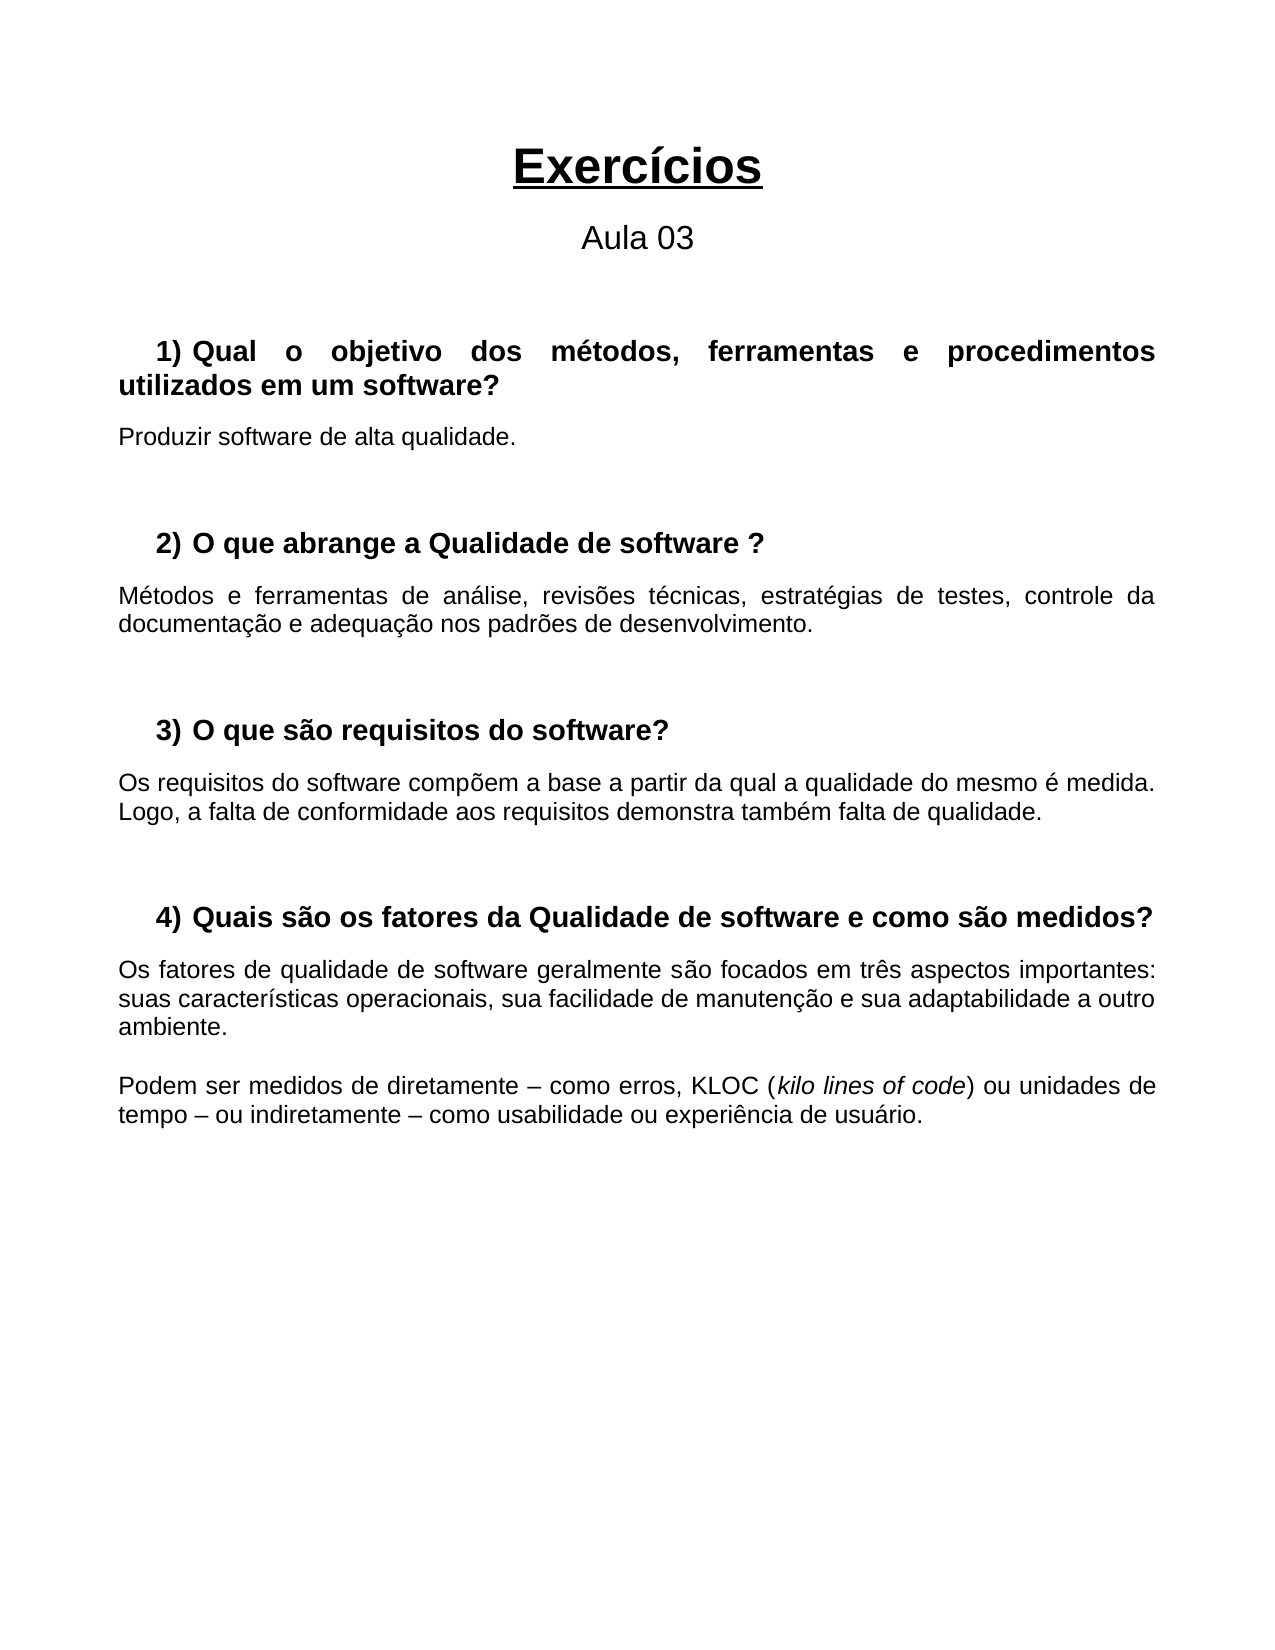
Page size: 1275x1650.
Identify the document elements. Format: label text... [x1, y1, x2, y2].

title Exercícios [118, 136, 1157, 194]
text Métodos e ferramentas de análise, revisões técnicas, estratégias de testes, controle da documentação e adequação nos padrões de desenvolvimento. [118, 581, 1157, 638]
text Podem ser medidos de diretamente – como erros, KLOC (kilo lines of code) ou unidades de tempo – ou indiretamente – como usabilidade ou experiência de usuário. [118, 1071, 1157, 1128]
subtitle Aula 03 [118, 218, 1157, 256]
text Os fatores de qualidade de software geralmente são focados em três aspectos importantes: suas características operacionais, sua facilidade de manutenção e sua adaptabilidade a outro ambiente. [118, 955, 1157, 1041]
subtitle Quais são os fatores da Qualidade de software e como são medidos? [118, 900, 1157, 934]
text Os requisitos do software compõem a base a partir da qual a qualidade do mesmo é medida. Logo, a falta de conformidade aos requisitos demonstra também falta de qualidade. [118, 768, 1157, 825]
subtitle O que abrange a Qualidade de software ? [118, 526, 1157, 559]
text Produzir software de alta qualidade. [118, 422, 1157, 451]
subtitle Qual o objetivo dos métodos, ferramentas e procedimentos utilizados em um software? [118, 334, 1157, 401]
subtitle O que são requisitos do software? [118, 713, 1157, 747]
